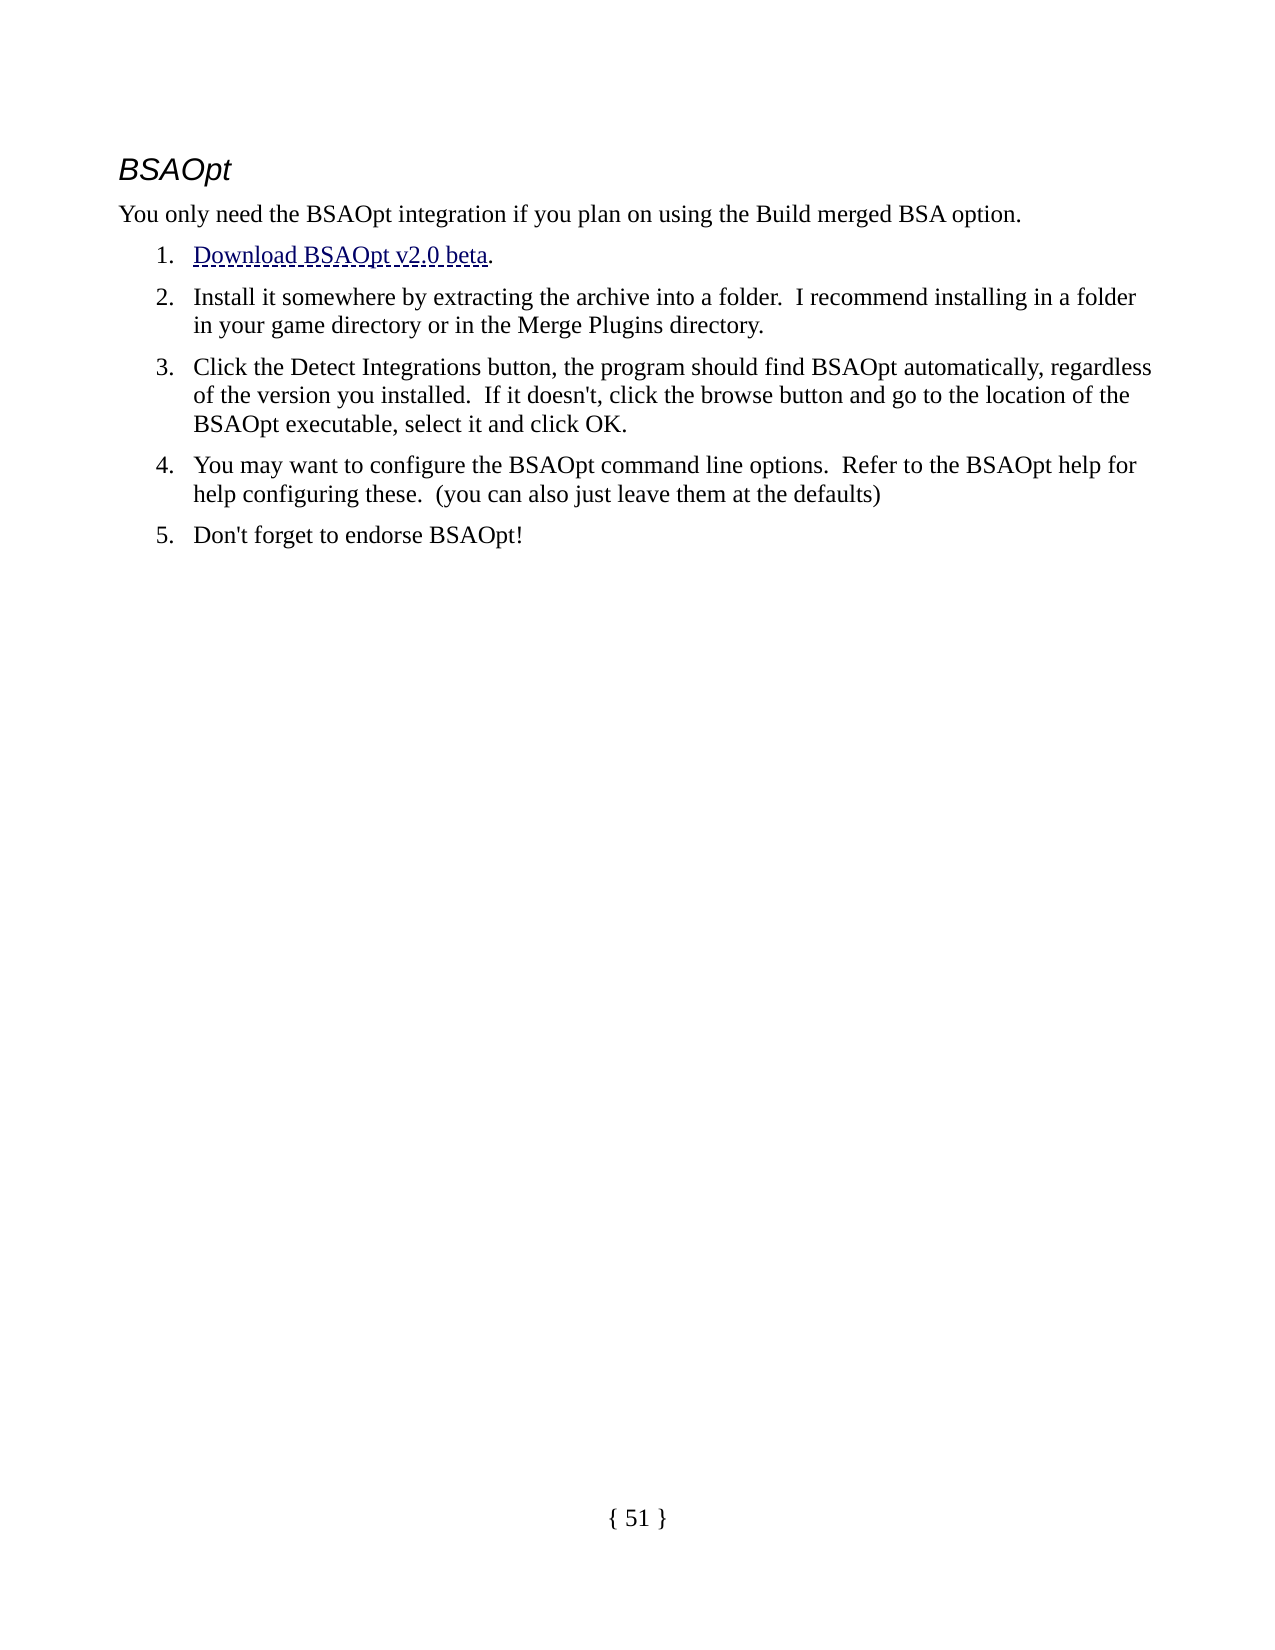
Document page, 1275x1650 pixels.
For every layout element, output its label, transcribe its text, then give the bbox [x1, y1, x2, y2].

list Don't forget to endorse BSAOpt! [156, 520, 1157, 549]
subtitle BSAOpt [118, 151, 1157, 187]
list You may want to configure the BSAOpt command line options. Refer to the BSAOpt help for help configuring these. (you can also just leave them at the defaults) [156, 450, 1157, 508]
list Click the Detect Integrations button, the program should find BSAOpt automatically, regardless of the version you installed. If it doesn't, click the browse button and go to the location of the BSAOpt executable, select it and click OK. [156, 352, 1157, 438]
list Download BSAOpt v2.0 beta. [156, 240, 1157, 269]
text You only need the BSAOpt integration if you plan on using the Build merged BSA option. [118, 199, 1157, 228]
list Install it somewhere by extracting the archive into a folder. I recommend installing in a folder in your game directory or in the Merge Plugins directory. [156, 282, 1157, 339]
